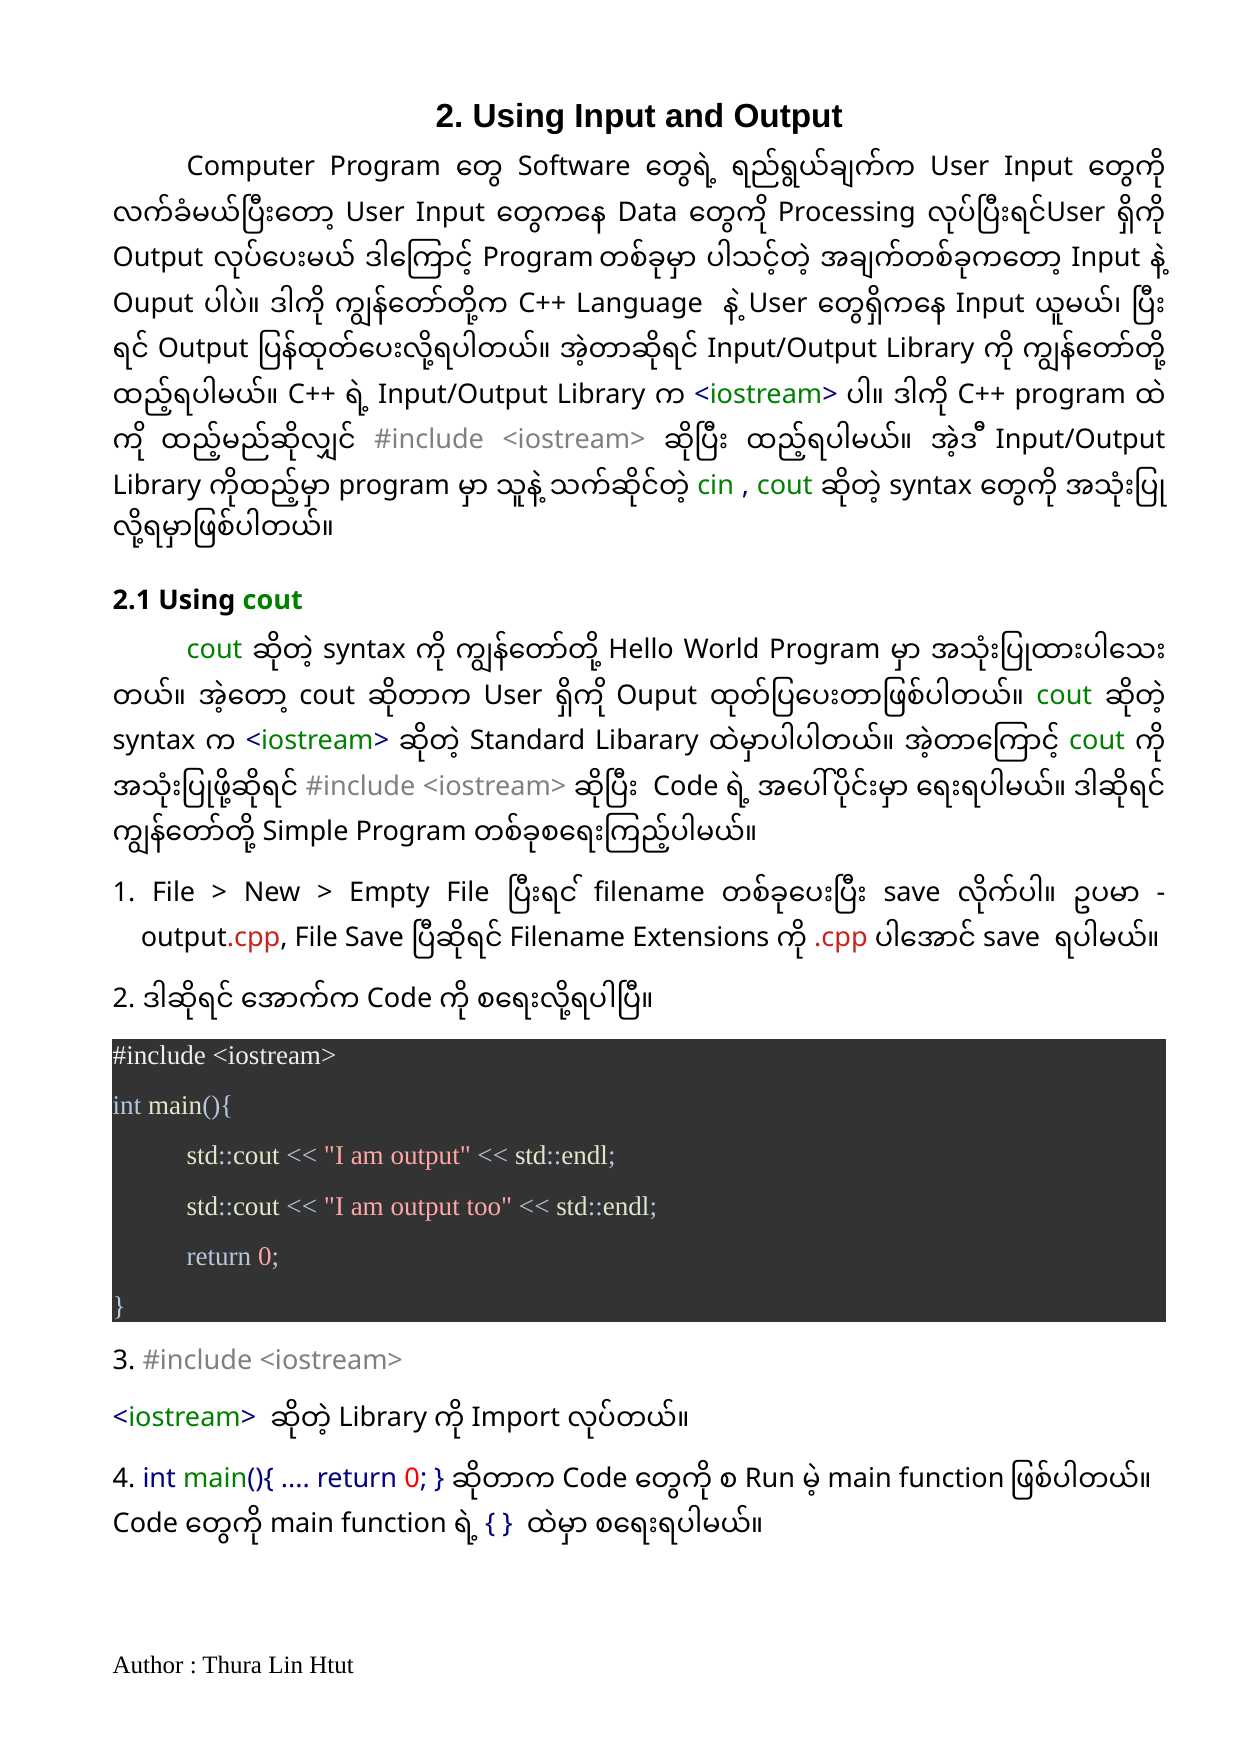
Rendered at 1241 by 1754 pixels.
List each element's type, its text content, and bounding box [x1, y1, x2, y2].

text 1. File > New > Empty File ပြီးရင် filename တစ်ခုပေးပြီး save လိုက်ပါ။ ဥပမာ - output.cpp, File Save ပြီဆိုရင် Filename Extensions ကို .cpp ပါအောင် save ရပါမယ်။ [112, 872, 1166, 958]
text 4. int main(){ .... return 0; } ဆိုတာက Code တွေကို စ Run မဲ့ main functionဖြစ်ပါတယ်။ Code တွေကို main function ရဲ့ { } ထဲမှာ စရေးရပါမယ်။ [112, 1458, 1166, 1544]
text <iostream> ဆိုတဲ့ Library ကို Import လုပ်တယ်။ [112, 1398, 1166, 1438]
subtitle 2.1 Using cout [112, 580, 1166, 617]
text return 0; [112, 1240, 1166, 1271]
text 2. ဒါဆိုရင် အောက်က Code ကို စရေးလို့ရပါပြီ။ [112, 978, 1166, 1018]
text } [112, 1290, 1166, 1322]
text cout ဆိုတဲ့ syntax ကို ကျွန်တော်တို့ Hello World Program မှာ အသုံးပြုထားပါသေးတယ်။ အဲ့တော့ cout ဆိုတာက User ရှိကို Ouput ထုတ်ပြပေးတာဖြစ်ပါတယ်။ cout ဆိုတဲ့ syntax က <iostream> ဆိုတဲ့ Standard Libarary ထဲမှာပါပါတယ်။ အဲ့တာကြောင့် cout ကို အသုံးပြုဖို့ဆိုရင် #include <iostream> ဆိုပြီး Code ရဲ့ အပေါ်ပိုင်းမှာ ရေးရပါမယ်။ ဒါဆိုရင် ကျွန်တော်တို့ Simple Program တစ်ခုစရေးကြည့်ပါမယ်။ [112, 630, 1166, 852]
text #include <iostream> [112, 1039, 1166, 1070]
text Computer Program တွေ Software တွေရဲ့ ရည်ရွယ်ချက်က User Input တွေကို လက်ခံမယ်ပြီးတော့ User Input တွေကနေ Data တွေကို Processing လုပ်ပြီးရင်User ရှိကို Output လုပ်ပေးမယ် ဒါကြောင့် Programတစ်ခုမှာ ပါသင့်တဲ့ အချက်တစ်ခုကတော့ Input နဲ့ Ouput ပါပဲ။ ဒါကို ကျွန်တော်တို့က C++ Language နဲ့ User တွေရှိကနေ Input ယူမယ်၊ ပြီးရင် Output ပြန်ထုတ်ပေးလို့ရပါတယ်။ အဲ့တာဆိုရင် Input/Output Library ကို ကျွန်တော်တို့ ထည့်ရပါမယ်။ C++ ရဲ့ Input/Output Library က <iostream> ပါ။ ဒါကို C++ program ထဲကို ထည့်မည်ဆိုလျှင် #include <iostream> ဆိုပြီး ထည့်ရပါမယ်။ အဲ့ဒီ Input/Output Library ကိုထည့်မှာ program မှာ သူနဲ့ သက်ဆိုင်တဲ့ cin , cout ဆိုတဲ့ syntax တွေကို အသုံးပြုလို့ရမှာဖြစ်ပါတယ်။ [112, 147, 1166, 546]
text 3. #include <iostream> [112, 1341, 1166, 1378]
text int main(){ [112, 1089, 1166, 1120]
subtitle 2. Using Input and Output [112, 96, 1166, 134]
text std::cout << "I am output too" << std::endl; [112, 1190, 1166, 1221]
text std::cout << "I am output" << std::endl; [112, 1139, 1166, 1171]
